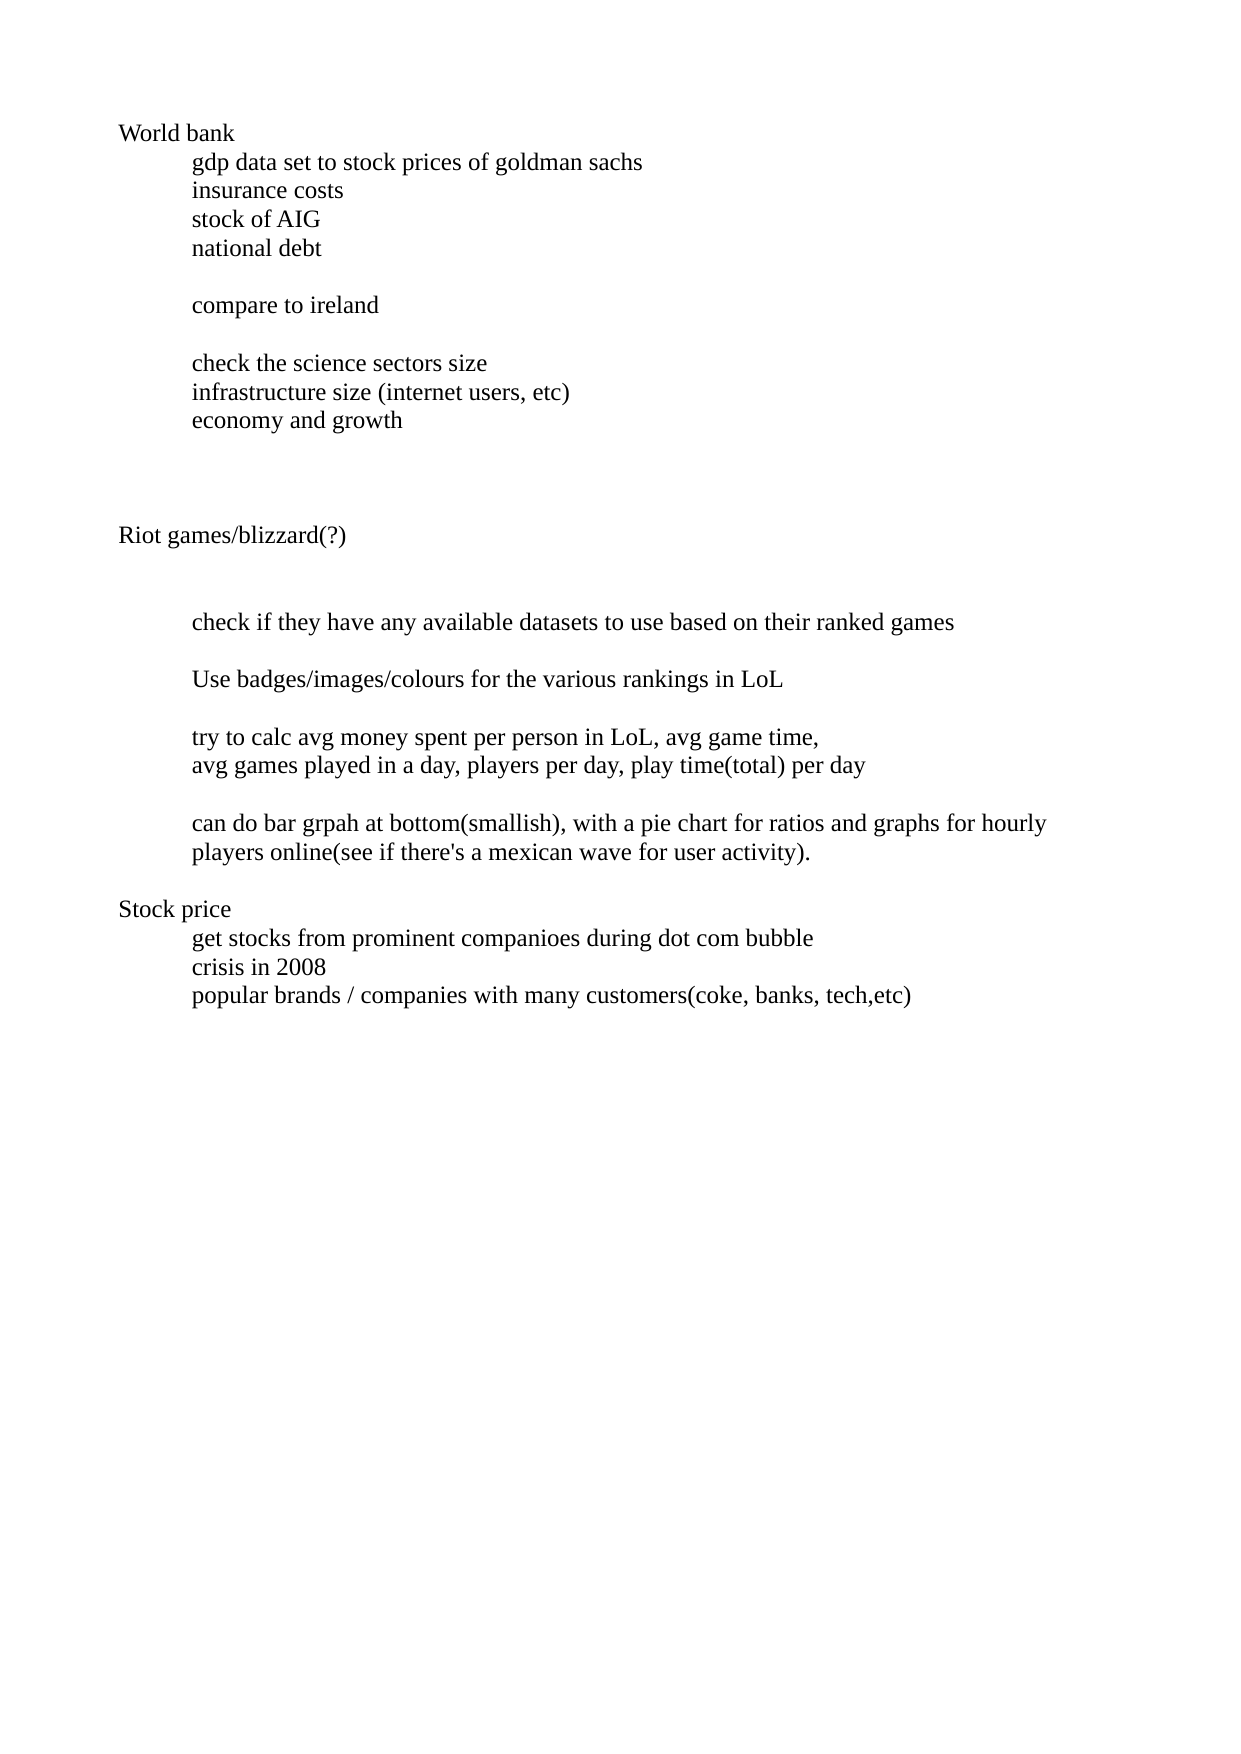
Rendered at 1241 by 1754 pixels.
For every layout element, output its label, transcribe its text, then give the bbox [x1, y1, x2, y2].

text Stock price [118, 894, 1122, 923]
text infrastructure size (internet users, etc) [118, 377, 1122, 406]
text stock of AIG [118, 204, 1122, 233]
text can do bar grpah at bottom(smallish), with a pie chart for ratios and graphs for hourly [118, 808, 1122, 837]
text check if they have any available datasets to use based on their ranked games [118, 607, 1122, 636]
text popular brands / companies with many customers(coke, banks, tech,etc) [118, 981, 1122, 1009]
text Use badges/images/colours for the various rankings in LoL [118, 664, 1122, 693]
text check the science sectors size [118, 348, 1122, 377]
text avg games played in a day, players per day, play time(total) per day [118, 751, 1122, 779]
text crisis in 2008 [118, 952, 1122, 981]
text gdp data set to stock prices of goldman sachs [118, 147, 1122, 176]
text get stocks from prominent companioes during dot com bubble [118, 923, 1122, 952]
text national debt [118, 233, 1122, 262]
text economy and growth [118, 406, 1122, 434]
text insurance costs [118, 176, 1122, 204]
text World bank [118, 118, 1122, 147]
text Riot games/blizzard(?) [118, 521, 1122, 549]
text try to calc avg money spent per person in LoL, avg game time, [118, 722, 1122, 751]
text compare to ireland [118, 291, 1122, 319]
text players online(see if there's a mexican wave for user activity). [118, 837, 1122, 866]
